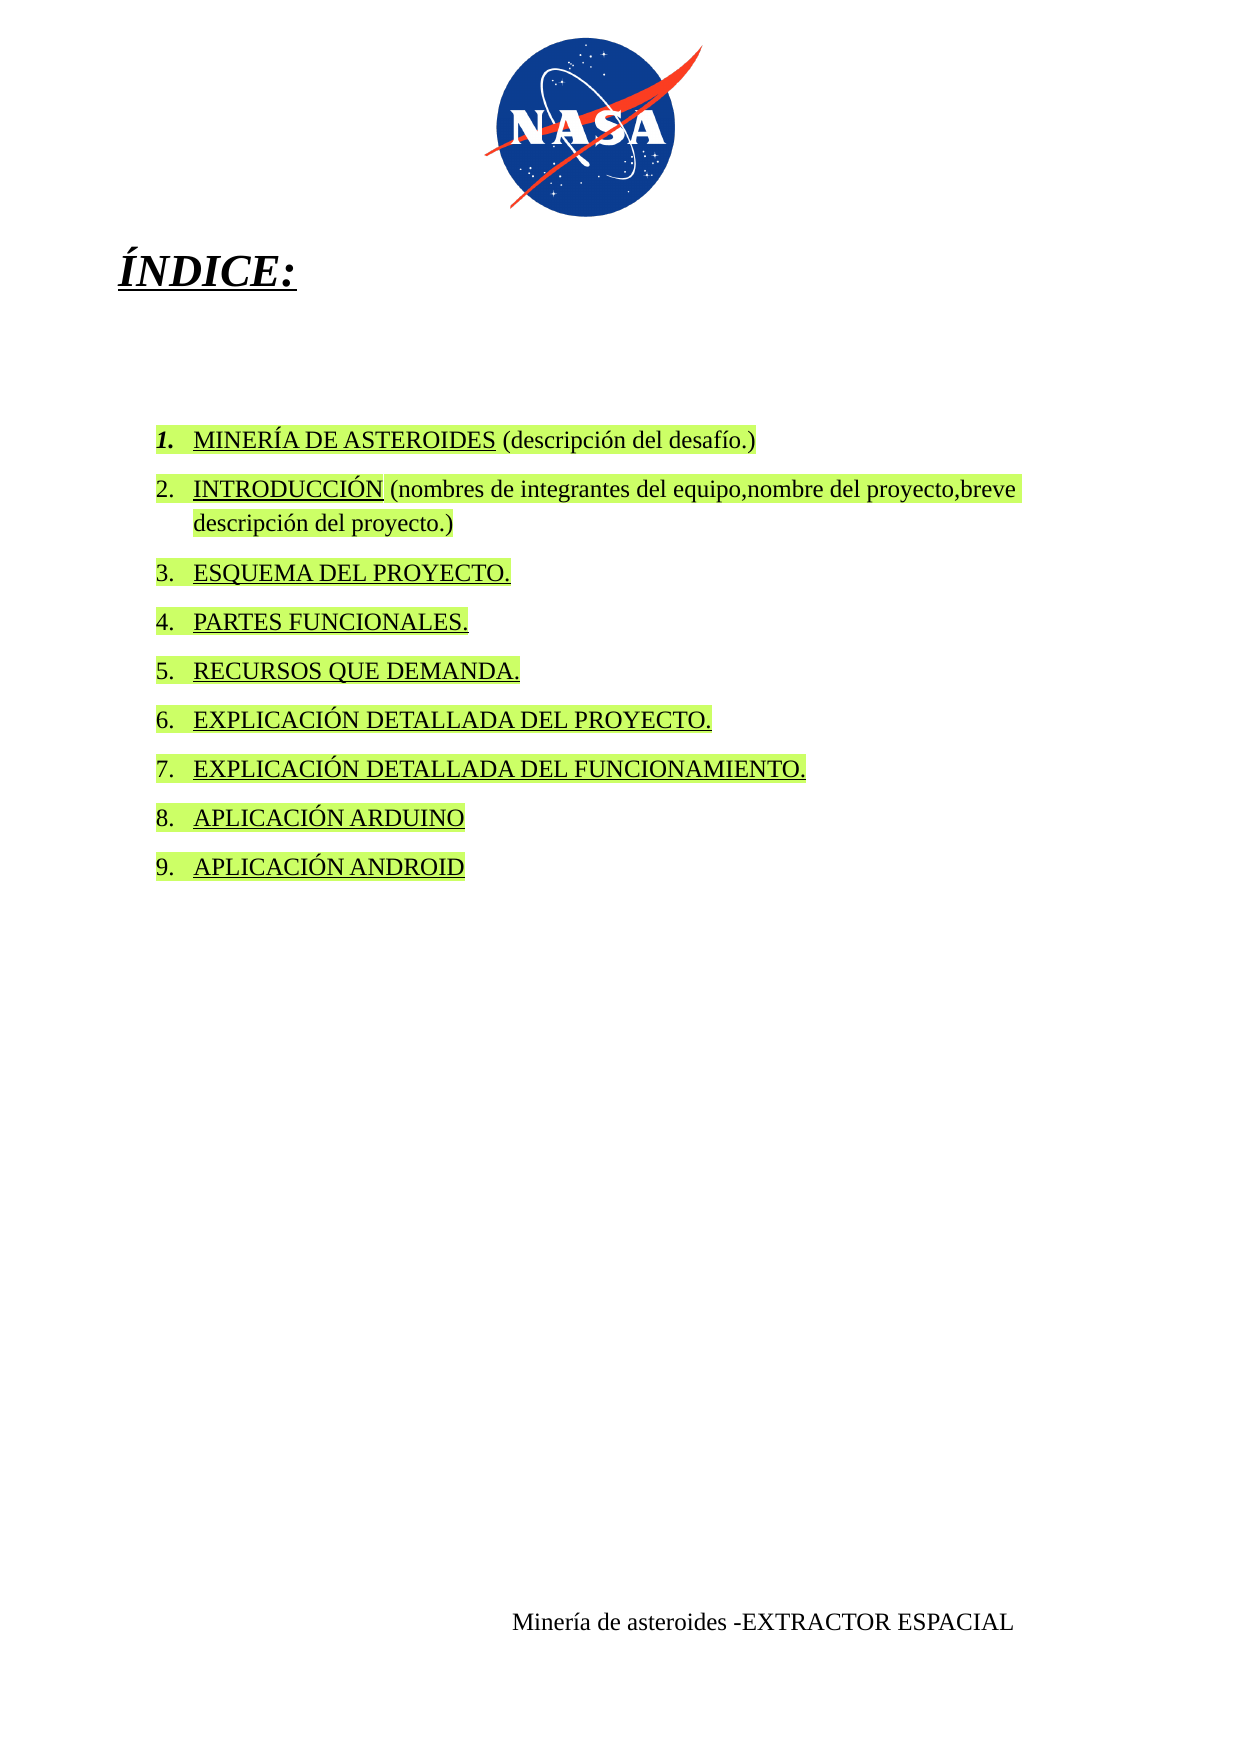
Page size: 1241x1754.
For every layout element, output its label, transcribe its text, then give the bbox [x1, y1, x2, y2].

list APLICACIÓN ANDROID [156, 852, 1122, 881]
text ÍNDICE: [118, 243, 1122, 296]
list PARTES FUNCIONALES. [156, 607, 1122, 635]
list MINERÍA DE ASTEROIDES (descripción del desafío.) [156, 425, 1122, 454]
list RECURSOS QUE DEMANDA. [156, 656, 1122, 684]
picture [477, 34, 717, 224]
list EXPLICACIÓN DETALLADA DEL FUNCIONAMIENTO. [156, 754, 1122, 783]
list APLICACIÓN ARDUINO [156, 803, 1122, 832]
list INTRODUCCIÓN (nombres de integrantes del equipo,nombre del proyecto,breve descripción del proyecto.) [156, 474, 1122, 537]
list ESQUEMA DEL PROYECTO. [156, 558, 1122, 586]
list EXPLICACIÓN DETALLADA DEL PROYECTO. [156, 705, 1122, 733]
